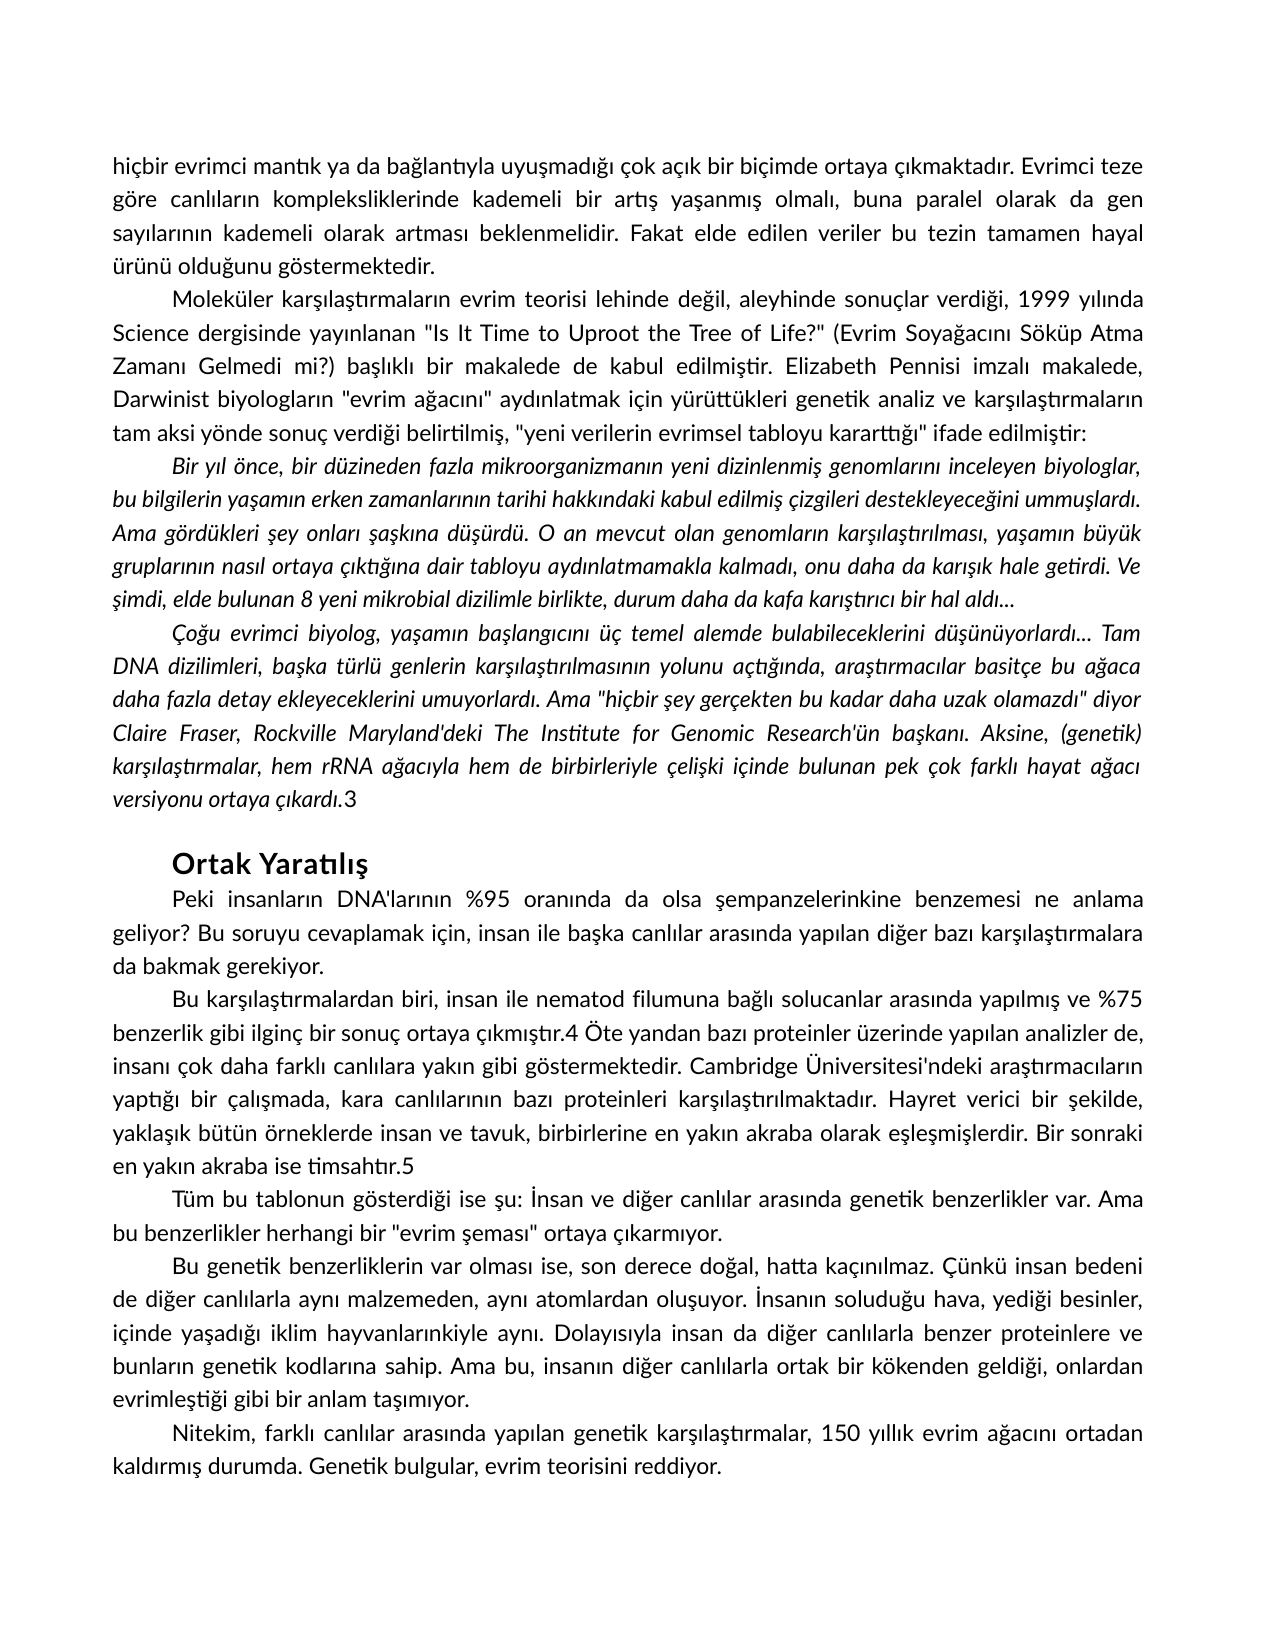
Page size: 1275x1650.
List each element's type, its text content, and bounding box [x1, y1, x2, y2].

text hiçbir evrimci mantık ya da bağlantıyla uyuşmadığı çok açık bir biçimde ortaya çıkmaktadır. Evrimci teze göre canlıların kompleksliklerinde kademeli bir artış yaşanmış olmalı, buna paralel olarak da gen sayılarının kademeli olarak artması beklenmelidir. Fakat elde edilen veriler bu tezin tamamen hayal ürünü olduğunu göstermektedir. [112, 148, 1145, 281]
text Bu genetik benzerliklerin var olması ise, son derece doğal, hatta kaçınılmaz. Çünkü insan bedeni de diğer canlılarla aynı malzemeden, aynı atomlardan oluşuyor. İnsanın soluduğu hava, yediği besinler, içinde yaşadığı iklim hayvanlarınkiyle aynı. Dolayısıyla insan da diğer canlılarla benzer proteinlere ve bunların genetik kodlarına sahip. Ama bu, insanın diğer canlılarla ortak bir kökenden geldiği, onlardan evrimleştiği gibi bir anlam taşımıyor. [112, 1248, 1145, 1414]
text Peki insanların DNA'larının %95 oranında da olsa şempanzelerinkine benzemesi ne anlama geliyor? Bu soruyu cevaplamak için, insan ile başka canlılar arasında yapılan diğer bazı karşılaştırmalara da bakmak gerekiyor. [112, 881, 1145, 981]
text Nitekim, farklı canlılar arasında yapılan genetik karşılaştırmalar, 150 yıllık evrim ağacını ortadan kaldırmış durumda. Genetik bulgular, evrim teorisini reddiyor. [112, 1414, 1145, 1481]
text Bu karşılaştırmalardan biri, insan ile nematod filumuna bağlı solucanlar arasında yapılmış ve %75 benzerlik gibi ilginç bir sonuç ortaya çıkmıştır.4 Öte yandan bazı proteinler üzerinde yapılan analizler de, insanı çok daha farklı canlılara yakın gibi göstermektedir. Cambridge Üniversitesi'ndeki araştırmacıların yaptığı bir çalışmada, kara canlılarının bazı proteinleri karşılaştırılmaktadır. Hayret verici bir şekilde, yaklaşık bütün örneklerde insan ve tavuk, birbirlerine en yakın akraba olarak eşleşmişlerdir. Bir sonraki en yakın akraba ise timsahtır.5 [112, 981, 1145, 1181]
text Moleküler karşılaştırmaların evrim teorisi lehinde değil, aleyhinde sonuçlar verdiği, 1999 yılında Science dergisinde yayınlanan "Is It Time to Uproot the Tree of Life?" (Evrim Soyağacını Söküp Atma Zamanı Gelmedi mi?) başlıklı bir makalede de kabul edilmiştir. Elizabeth Pennisi imzalı makalede, Darwinist biyologların "evrim ağacını" aydınlatmak için yürüttükleri genetik analiz ve karşılaştırmaların tam aksi yönde sonuç verdiği belirtilmiş, "yeni verilerin evrimsel tabloyu kararttığı" ifade edilmiştir: [112, 281, 1145, 448]
text Çoğu evrimci biyolog, yaşamın başlangıcını üç temel alemde bulabileceklerini düşünüyorlardı... Tam DNA dizilimleri, başka türlü genlerin karşılaştırılmasının yolunu açtığında, araştırmacılar basitçe bu ağaca daha fazla detay ekleyeceklerini umuyorlardı. Ama "hiçbir şey gerçekten bu kadar daha uzak olamazdı" diyor Claire Fraser, Rockville Maryland'deki The Institute for Genomic Research'ün başkanı. Aksine, (genetik) karşılaştırmalar, hem rRNA ağacıyla hem de birbirleriyle çelişki içinde bulunan pek çok farklı hayat ağacı versiyonu ortaya çıkardı.3 [112, 614, 1145, 814]
text Ortak Yaratılış [112, 848, 1145, 881]
text Bir yıl önce, bir düzineden fazla mikroorganizmanın yeni dizinlenmiş genomlarını inceleyen biyologlar, bu bilgilerin yaşamın erken zamanlarının tarihi hakkındaki kabul edilmiş çizgileri destekleyeceğini ummuşlardı. Ama gördükleri şey onları şaşkına düşürdü. O an mevcut olan genomların karşılaştırılması, yaşamın büyük gruplarının nasıl ortaya çıktığına dair tabloyu aydınlatmamakla kalmadı, onu daha da karışık hale getirdi. Ve şimdi, elde bulunan 8 yeni mikrobial dizilimle birlikte, durum daha da kafa karıştırıcı bir hal aldı... [112, 448, 1145, 614]
text Tüm bu tablonun gösterdiği ise şu: İnsan ve diğer canlılar arasında genetik benzerlikler var. Ama bu benzerlikler herhangi bir "evrim şeması" ortaya çıkarmıyor. [112, 1181, 1145, 1248]
